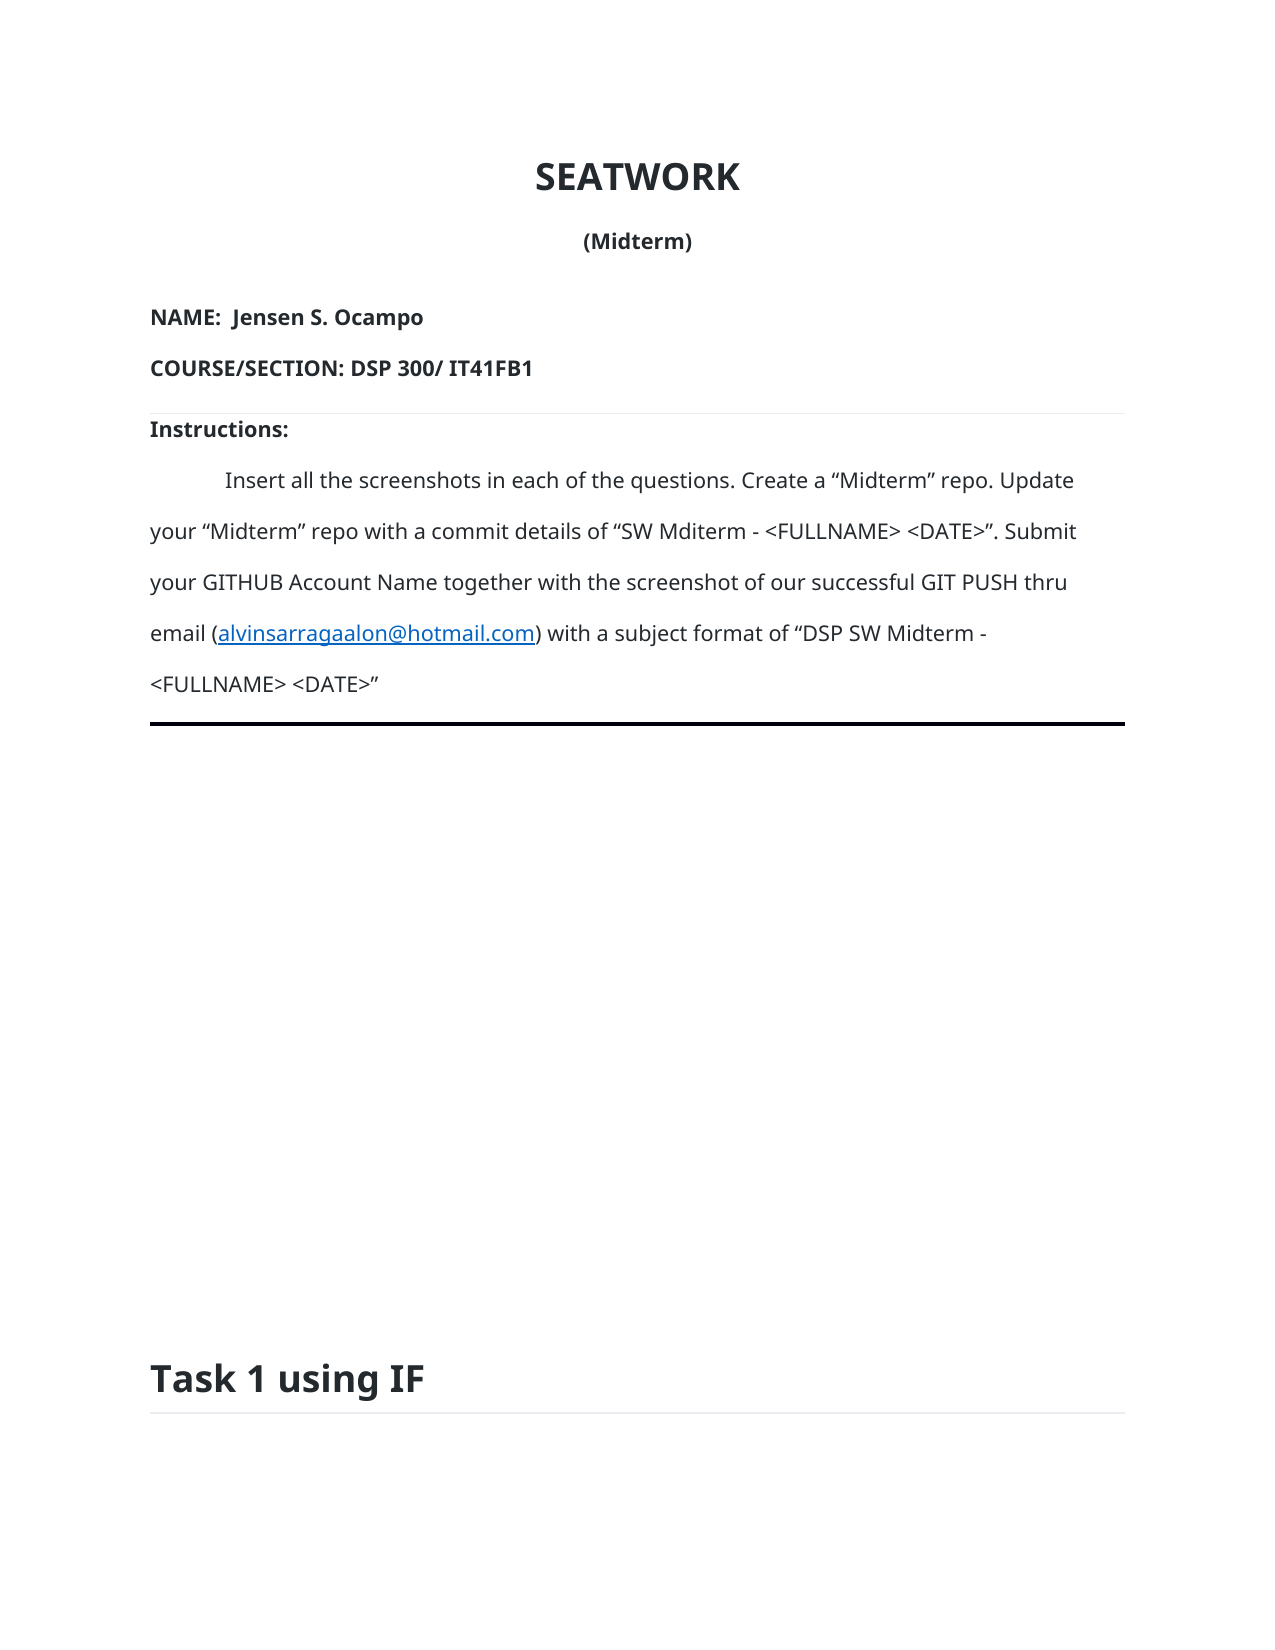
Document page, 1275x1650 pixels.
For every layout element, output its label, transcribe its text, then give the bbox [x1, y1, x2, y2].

subtitle Instructions: [150, 414, 1125, 465]
subtitle (Midterm) [150, 226, 1125, 277]
subtitle NAME: Jensen S. Ocampo [150, 302, 1125, 353]
subtitle COURSE/SECTION: DSP 300/ IT41FB1 [150, 353, 1125, 413]
subtitle Task 1 using IF [150, 1353, 1125, 1412]
subtitle SEATWORK [150, 150, 1125, 201]
subtitle Insert all the screenshots in each of the questions. Create a “Midterm” repo. Update your “Midterm” repo with a commit details of “SW Mditerm - <FULLNAME> <DATE>”. Submit your GITHUB Account Name together with the screenshot of our successful GIT PUSH thru email (alvinsarragaalon@hotmail.com) with a subject format of “DSP SW Midterm - <FULLNAME> <DATE>” [150, 465, 1125, 722]
